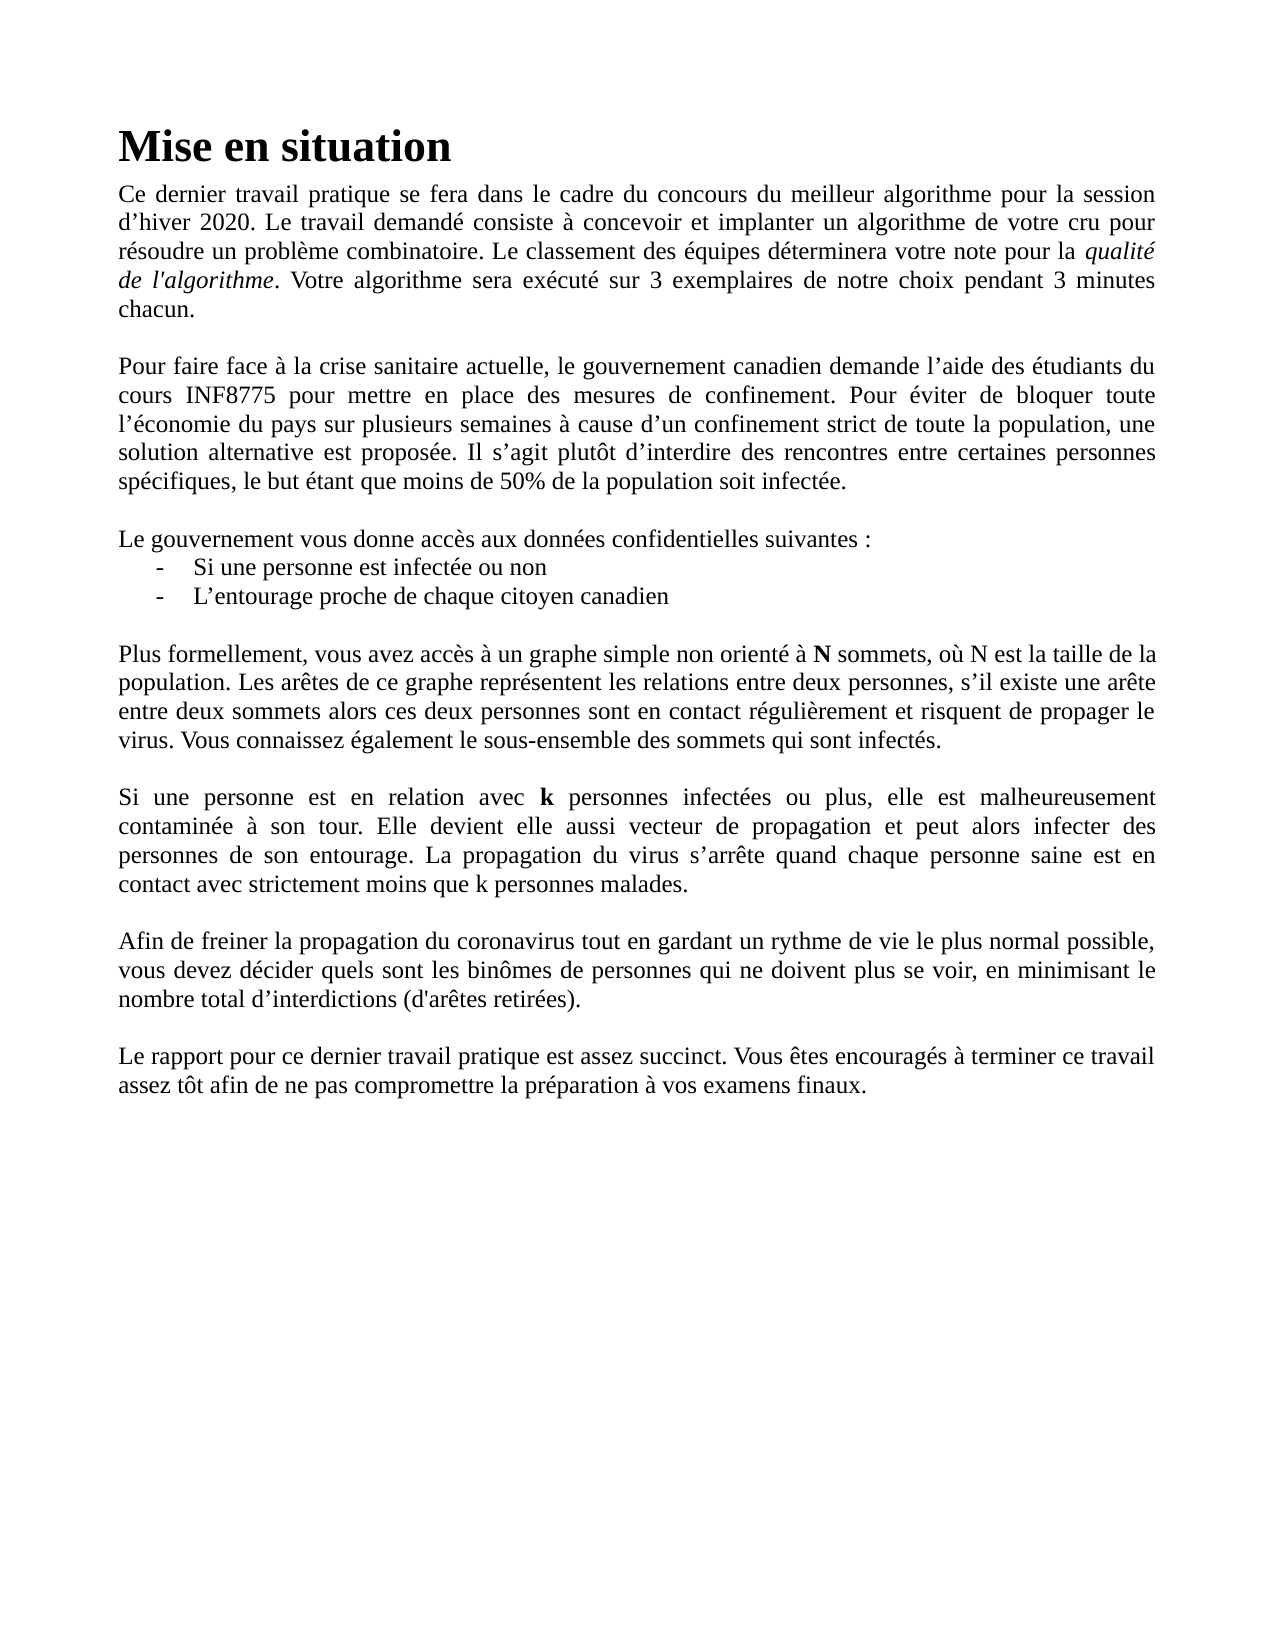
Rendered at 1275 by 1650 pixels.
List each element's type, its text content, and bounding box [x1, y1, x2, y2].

text Le gouvernement vous donne accès aux données confidentielles suivantes : [118, 524, 1157, 552]
list L’entourage proche de chaque citoyen canadien [156, 581, 1157, 610]
text Le rapport pour ce dernier travail pratique est assez succinct. Vous êtes encouragés à terminer ce travail assez tôt afin de ne pas compromettre la préparation à vos examens finaux. [118, 1041, 1157, 1099]
text Si une personne est en relation avec k personnes infectées ou plus, elle est malheureusement contaminée à son tour. Elle devient elle aussi vecteur de propagation et peut alors infecter des personnes de son entourage. La propagation du virus s’arrête quand chaque personne saine est en contact avec strictement moins que k personnes malades. [118, 782, 1157, 897]
text Afin de freiner la propagation du coronavirus tout en gardant un rythme de vie le plus normal possible, vous devez décider quels sont les binômes de personnes qui ne doivent plus se voir, en minimisant le nombre total d’interdictions (d'arêtes retirées). [118, 926, 1157, 1012]
subtitle Mise en situation [118, 118, 1157, 171]
text Plus formellement, vous avez accès à un graphe simple non orienté à N sommets, où N est la taille de la population. Les arêtes de ce graphe représentent les relations entre deux personnes, s’il existe une arête entre deux sommets alors ces deux personnes sont en contact régulièrement et risquent de propager le virus. Vous connaissez également le sous-ensemble des sommets qui sont infectés. [118, 639, 1157, 754]
list Si une personne est infectée ou non [156, 552, 1157, 581]
text Ce dernier travail pratique se fera dans le cadre du concours du meilleur algorithme pour la session d’hiver 2020. Le travail demandé consiste à concevoir et implanter un algorithme de votre cru pour résoudre un problème combinatoire. Le classement des équipes déterminera votre note pour la qualité de l'algorithme. Votre algorithme sera exécuté sur 3 exemplaires de notre choix pendant 3 minutes chacun. [118, 179, 1157, 322]
text Pour faire face à la crise sanitaire actuelle, le gouvernement canadien demande l’aide des étudiants du cours INF8775 pour mettre en place des mesures de confinement. Pour éviter de bloquer toute l’économie du pays sur plusieurs semaines à cause d’un confinement strict de toute la population, une solution alternative est proposée. Il s’agit plutôt d’interdire des rencontres entre certaines personnes spécifiques, le but étant que moins de 50% de la population soit infectée. [118, 351, 1157, 495]
